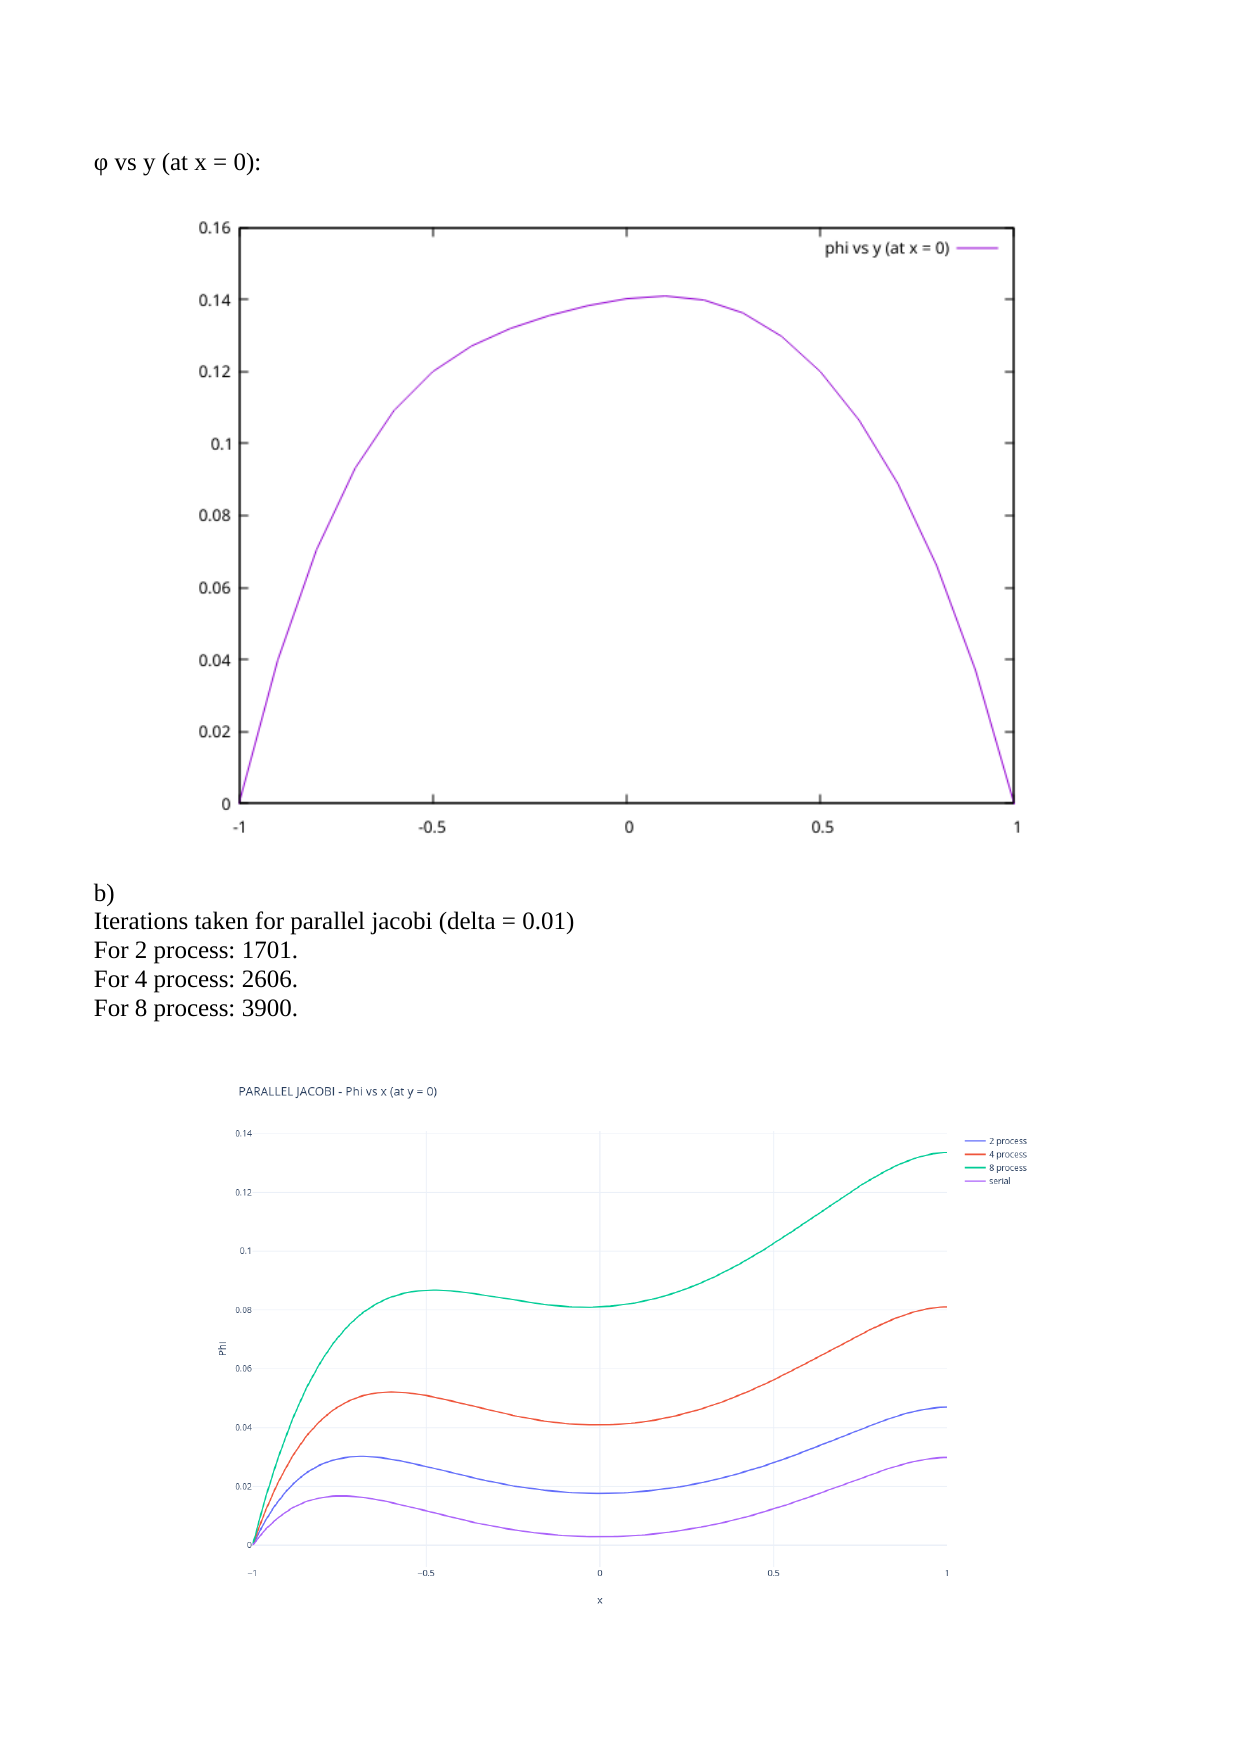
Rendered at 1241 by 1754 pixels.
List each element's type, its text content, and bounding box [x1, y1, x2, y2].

text φ vs y (at x = 0): [94, 147, 1152, 176]
text For 2 process: 1701. [94, 935, 1152, 964]
text Iterations taken for parallel jacobi (delta = 0.01) [94, 906, 1152, 935]
text For 4 process: 2606. [94, 964, 1152, 993]
text b) [94, 878, 1152, 906]
text For 8 process: 3900. [94, 993, 1152, 1021]
picture [178, 204, 1038, 849]
picture [196, 1060, 1039, 1623]
